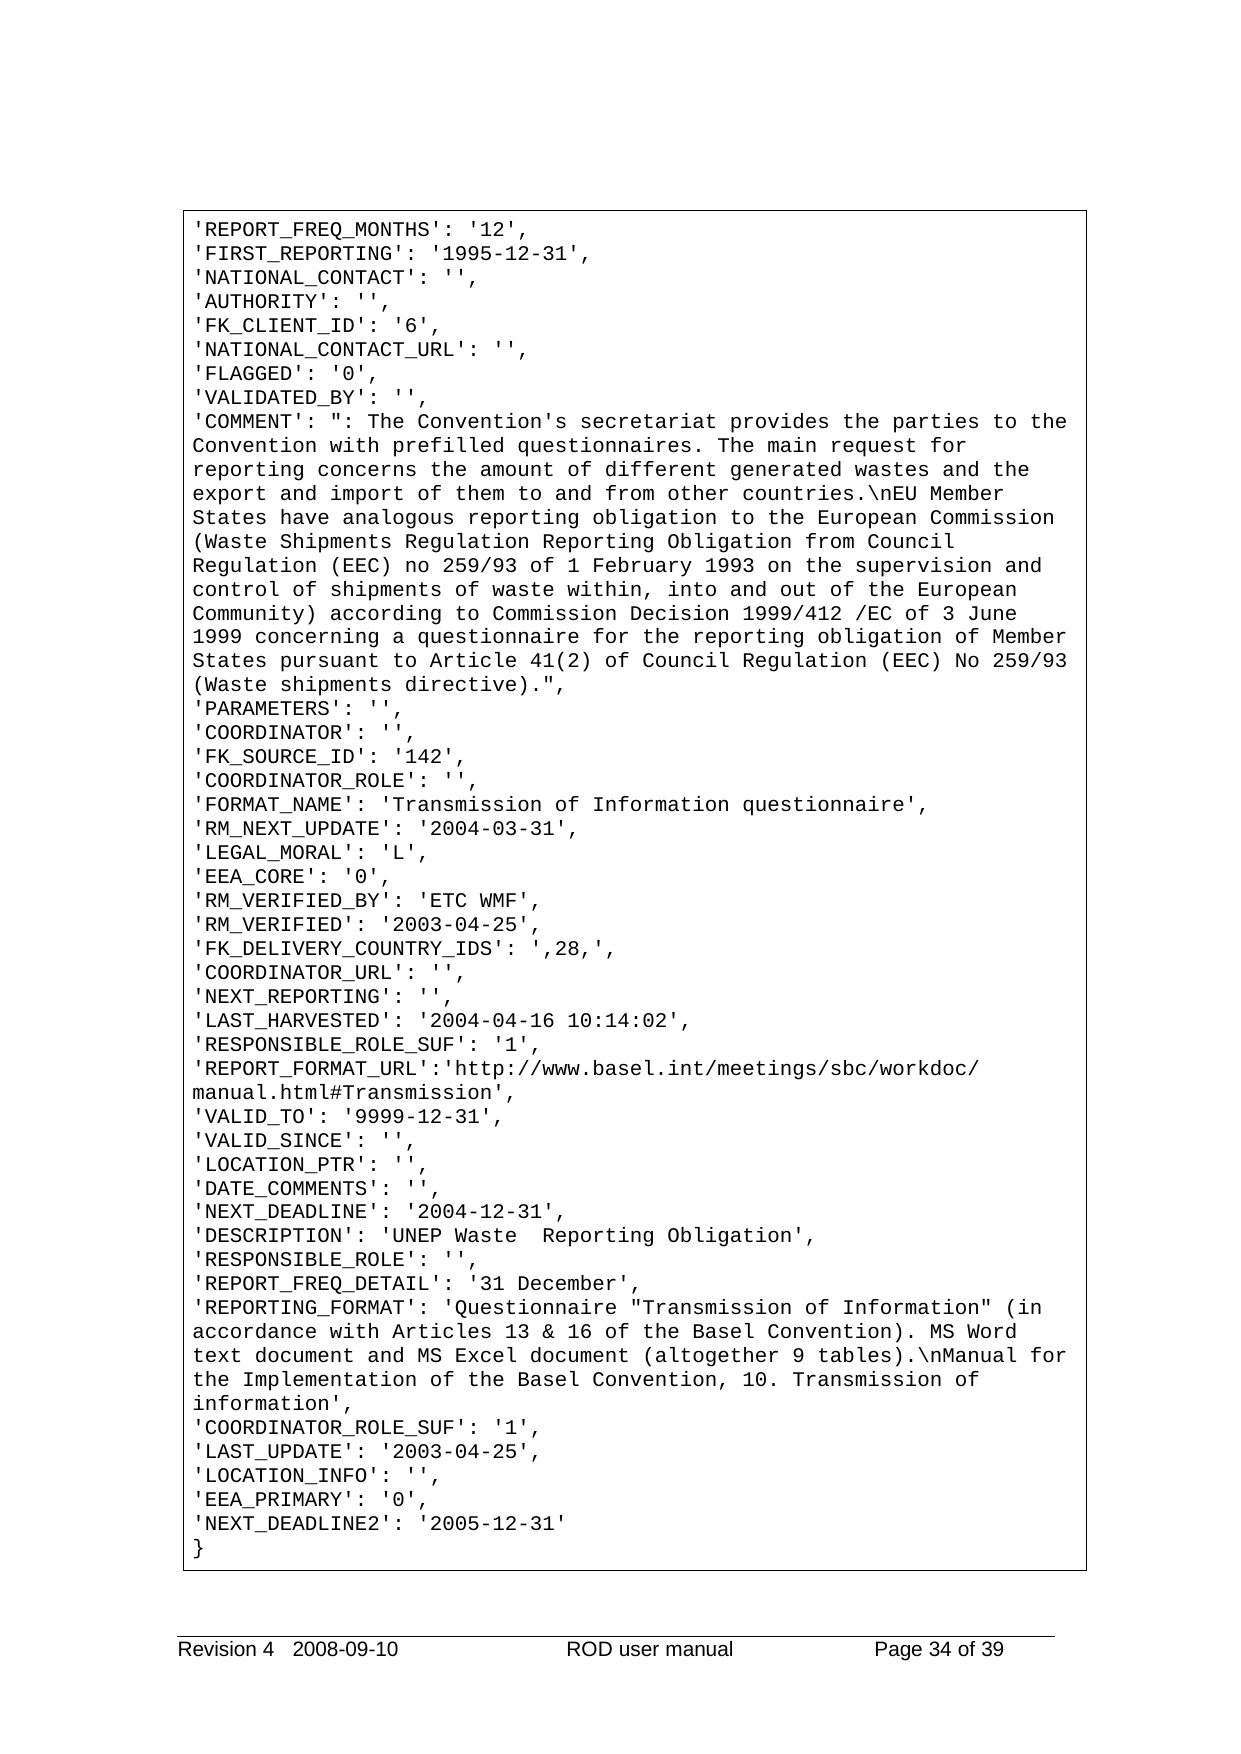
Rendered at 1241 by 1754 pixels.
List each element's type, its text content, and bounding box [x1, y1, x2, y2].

text 'LEGAL_MORAL': 'L', [184, 833, 1086, 857]
text 'NATIONAL_CONTACT_URL': '', [184, 330, 1086, 354]
text 'FK_SOURCE_ID': '142', [184, 737, 1086, 761]
text 'DATE_COMMENTS': '', [184, 1168, 1086, 1192]
text 'COORDINATOR_ROLE_SUF': '1', [184, 1408, 1086, 1432]
text 'LAST_UPDATE': '2003-04-25', [184, 1432, 1086, 1456]
text 'VALID_SINCE': '', [184, 1121, 1086, 1144]
text 'RM_VERIFIED': '2003-04-25', [184, 905, 1086, 929]
text 'FK_CLIENT_ID': '6', [184, 306, 1086, 330]
text 'FLAGGED': '0', [184, 354, 1086, 378]
text } [184, 1528, 1086, 1570]
text 'COORDINATOR_URL': '', [184, 953, 1086, 977]
text 'REPORT_FREQ_MONTHS': '12', [184, 211, 1086, 234]
text 'NEXT_DEADLINE2': '2005-12-31' [184, 1504, 1086, 1528]
text 'VALIDATED_BY': '', [184, 378, 1086, 402]
text 'REPORT_FREQ_DETAIL': '31 December', [184, 1264, 1086, 1288]
text 'REPORT_FORMAT_URL':'http://www.basel.int/meetings/sbc/workdoc/manual.html#Transmission', [184, 1049, 1086, 1097]
text 'LAST_HARVESTED': '2004-04-16 10:14:02', [184, 1001, 1086, 1025]
text 'AUTHORITY': '', [184, 282, 1086, 306]
text 'REPORTING_FORMAT': 'Questionnaire "Transmission of Information" (in accordance with Articles 13 & 16 of the Basel Convention). MS Word text document and MS Excel document (altogether 9 tables).\nManual for the Implementation of the Basel Convention, 10. Transmission of information', [184, 1288, 1086, 1408]
text 'COORDINATOR_ROLE': '', [184, 761, 1086, 785]
text 'FIRST_REPORTING': '1995-12-31', [184, 234, 1086, 258]
text 'NATIONAL_CONTACT': '', [184, 258, 1086, 282]
text 'EEA_CORE': '0', [184, 857, 1086, 881]
text 'COMMENT': ": The Convention's secretariat provides the parties to the Convention with prefilled questionnaires. The main request for reporting concerns the amount of different generated wastes and the export and import of them to and from other countries.\nEU Member States have analogous reporting obligation to the European Commission (Waste Shipments Regulation Reporting Obligation from Council Regulation (EEC) no 259/93 of 1 February 1993 on the supervision and control of shipments of waste within, into and out of the European Community) according to Commission Decision 1999/412 /EC of 3 June 1999 concerning a questionnaire for the reporting obligation of Member States pursuant to Article 41(2) of Council Regulation (EEC) No 259/93 (Waste shipments directive).", [184, 402, 1086, 689]
text 'RM_VERIFIED_BY': 'ETC WMF', [184, 881, 1086, 905]
text 'COORDINATOR': '', [184, 713, 1086, 737]
text 'FK_DELIVERY_COUNTRY_IDS': ',28,', [184, 929, 1086, 953]
text 'LOCATION_PTR': '', [184, 1144, 1086, 1168]
text 'FORMAT_NAME': 'Transmission of Information questionnaire', [184, 785, 1086, 809]
text 'LOCATION_INFO': '', [184, 1456, 1086, 1480]
text 'VALID_TO': '9999-12-31', [184, 1097, 1086, 1121]
text 'DESCRIPTION': 'UNEP Waste Reporting Obligation', [184, 1216, 1086, 1240]
text 'EEA_PRIMARY': '0', [184, 1480, 1086, 1504]
text 'RM_NEXT_UPDATE': '2004-03-31', [184, 809, 1086, 833]
text 'NEXT_REPORTING': '', [184, 977, 1086, 1001]
text 'NEXT_DEADLINE': '2004-12-31', [184, 1192, 1086, 1216]
text 'PARAMETERS': '', [184, 689, 1086, 713]
text 'RESPONSIBLE_ROLE': '', [184, 1240, 1086, 1264]
text 'RESPONSIBLE_ROLE_SUF': '1', [184, 1025, 1086, 1049]
